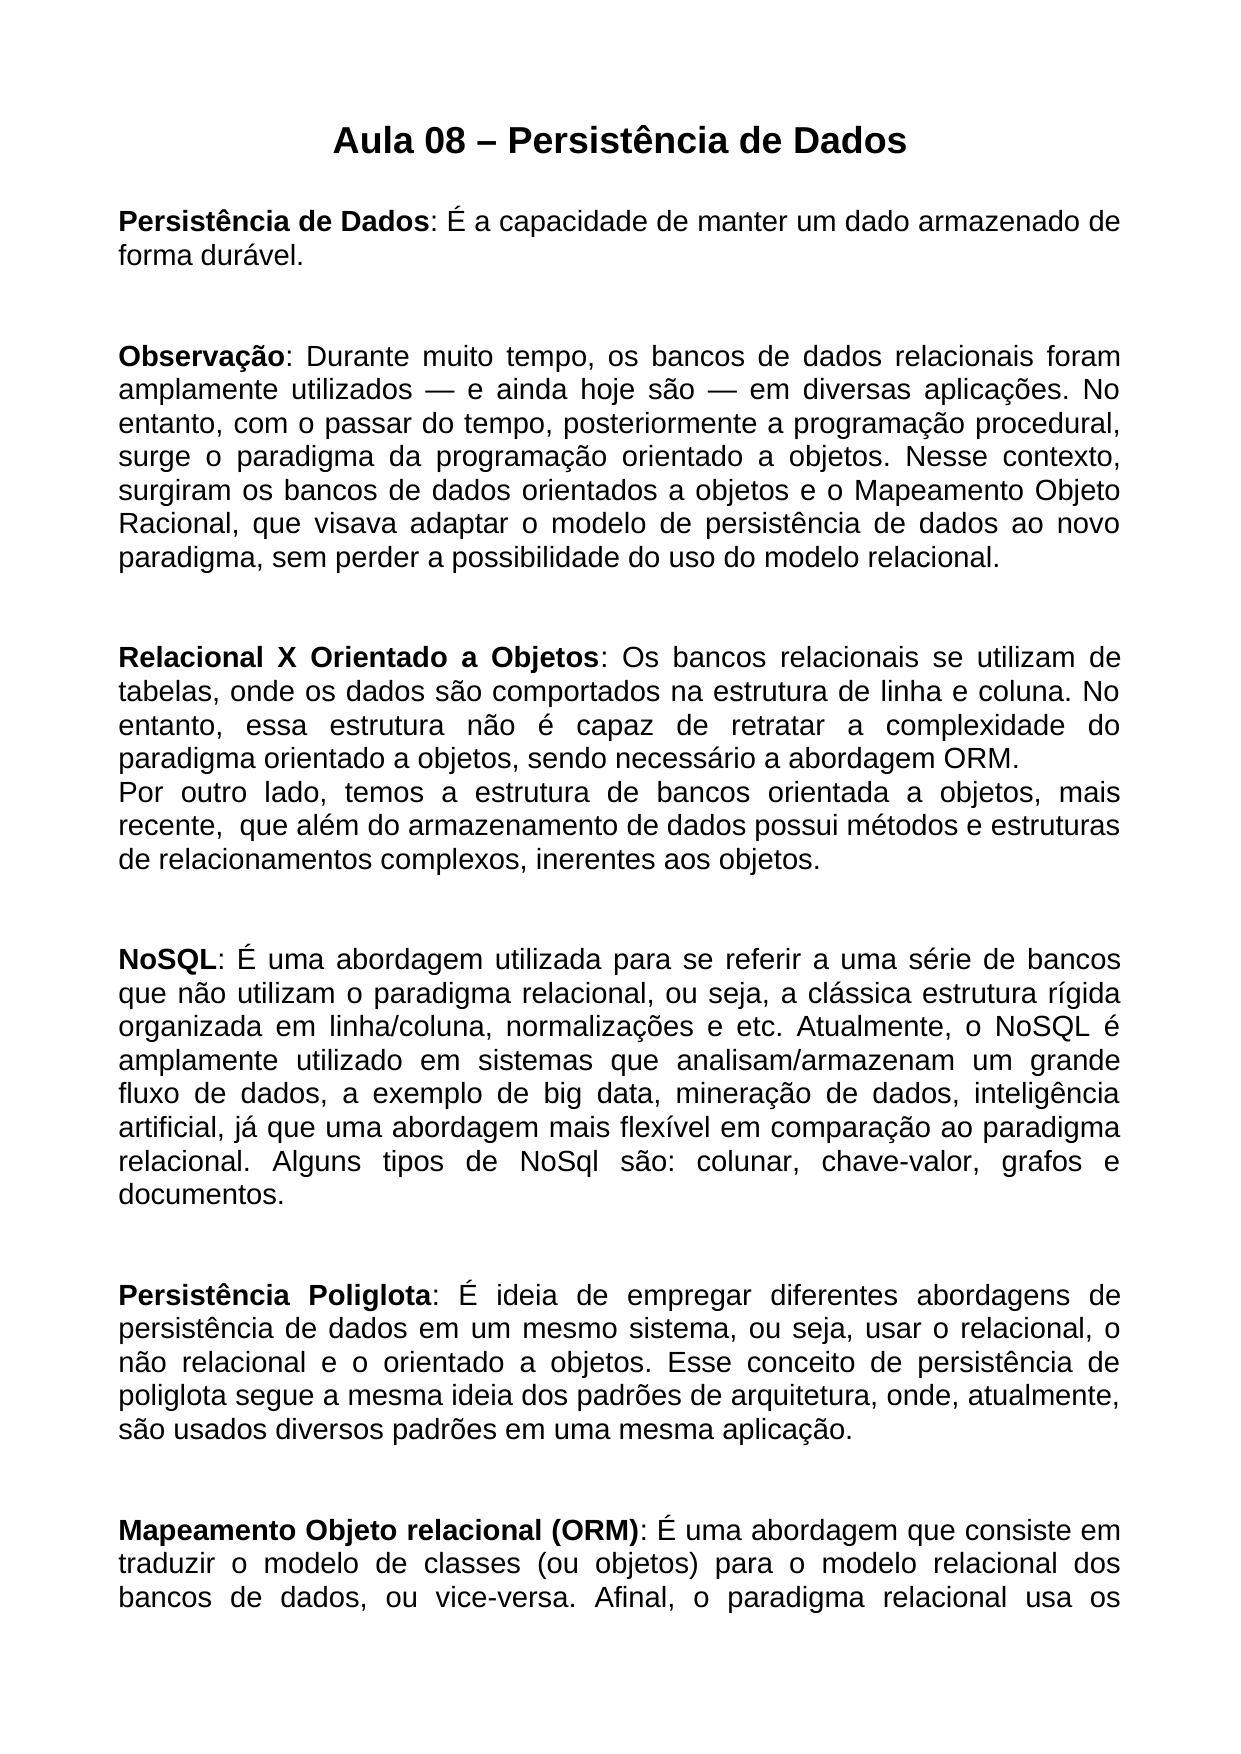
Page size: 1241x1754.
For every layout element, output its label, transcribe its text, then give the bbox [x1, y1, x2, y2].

text Aula 08 – Persistência de Dados [118, 118, 1122, 161]
text Persistência de Dados: É a capacidade de manter um dado armazenado de forma durável. [118, 204, 1122, 271]
text NoSQL: É uma abordagem utilizada para se referir a uma série de bancos que não utilizam o paradigma relacional, ou seja, a clássica estrutura rígida organizada em linha/coluna, normalizações e etc. Atualmente, o NoSQL é amplamente utilizado em sistemas que analisam/armazenam um grande fluxo de dados, a exemplo de big data, mineração de dados, inteligência artificial, já que uma abordagem mais flexível em comparação ao paradigma relacional. Alguns tipos de NoSql são: colunar, chave-valor, grafos e documentos. [118, 942, 1122, 1211]
text Persistência Poliglota: É ideia de empregar diferentes abordagens de persistência de dados em um mesmo sistema, ou seja, usar o relacional, o não relacional e o orientado a objetos. Esse conceito de persistência de poliglota segue a mesma ideia dos padrões de arquitetura, onde, atualmente, são usados diversos padrões em uma mesma aplicação. [118, 1278, 1122, 1445]
text Relacional X Orientado a Objetos: Os bancos relacionais se utilizam de tabelas, onde os dados são comportados na estrutura de linha e coluna. No entanto, essa estrutura não é capaz de retratar a complexidade do paradigma orientado a objetos, sendo necessário a abordagem ORM. [118, 640, 1122, 774]
text Observação: Durante muito tempo, os bancos de dados relacionais foram amplamente utilizados — e ainda hoje são — em diversas aplicações. No entanto, com o passar do tempo, posteriormente a programação procedural, surge o paradigma da programação orientado a objetos. Nesse contexto, surgiram os bancos de dados orientados a objetos e o Mapeamento Objeto Racional, que visava adaptar o modelo de persistência de dados ao novo paradigma, sem perder a possibilidade do uso do modelo relacional. [118, 338, 1122, 573]
text Por outro lado, temos a estrutura de bancos orientada a objetos, mais recente, que além do armazenamento de dados possui métodos e estruturas de relacionamentos complexos, inerentes aos objetos. [118, 774, 1122, 875]
text Mapeamento Objeto relacional (ORM): É uma abordagem que consiste em traduzir o modelo de classes (ou objetos) para o modelo relacional dos bancos de dados, ou vice-versa. Afinal, o paradigma relacional usa os [118, 1512, 1122, 1613]
